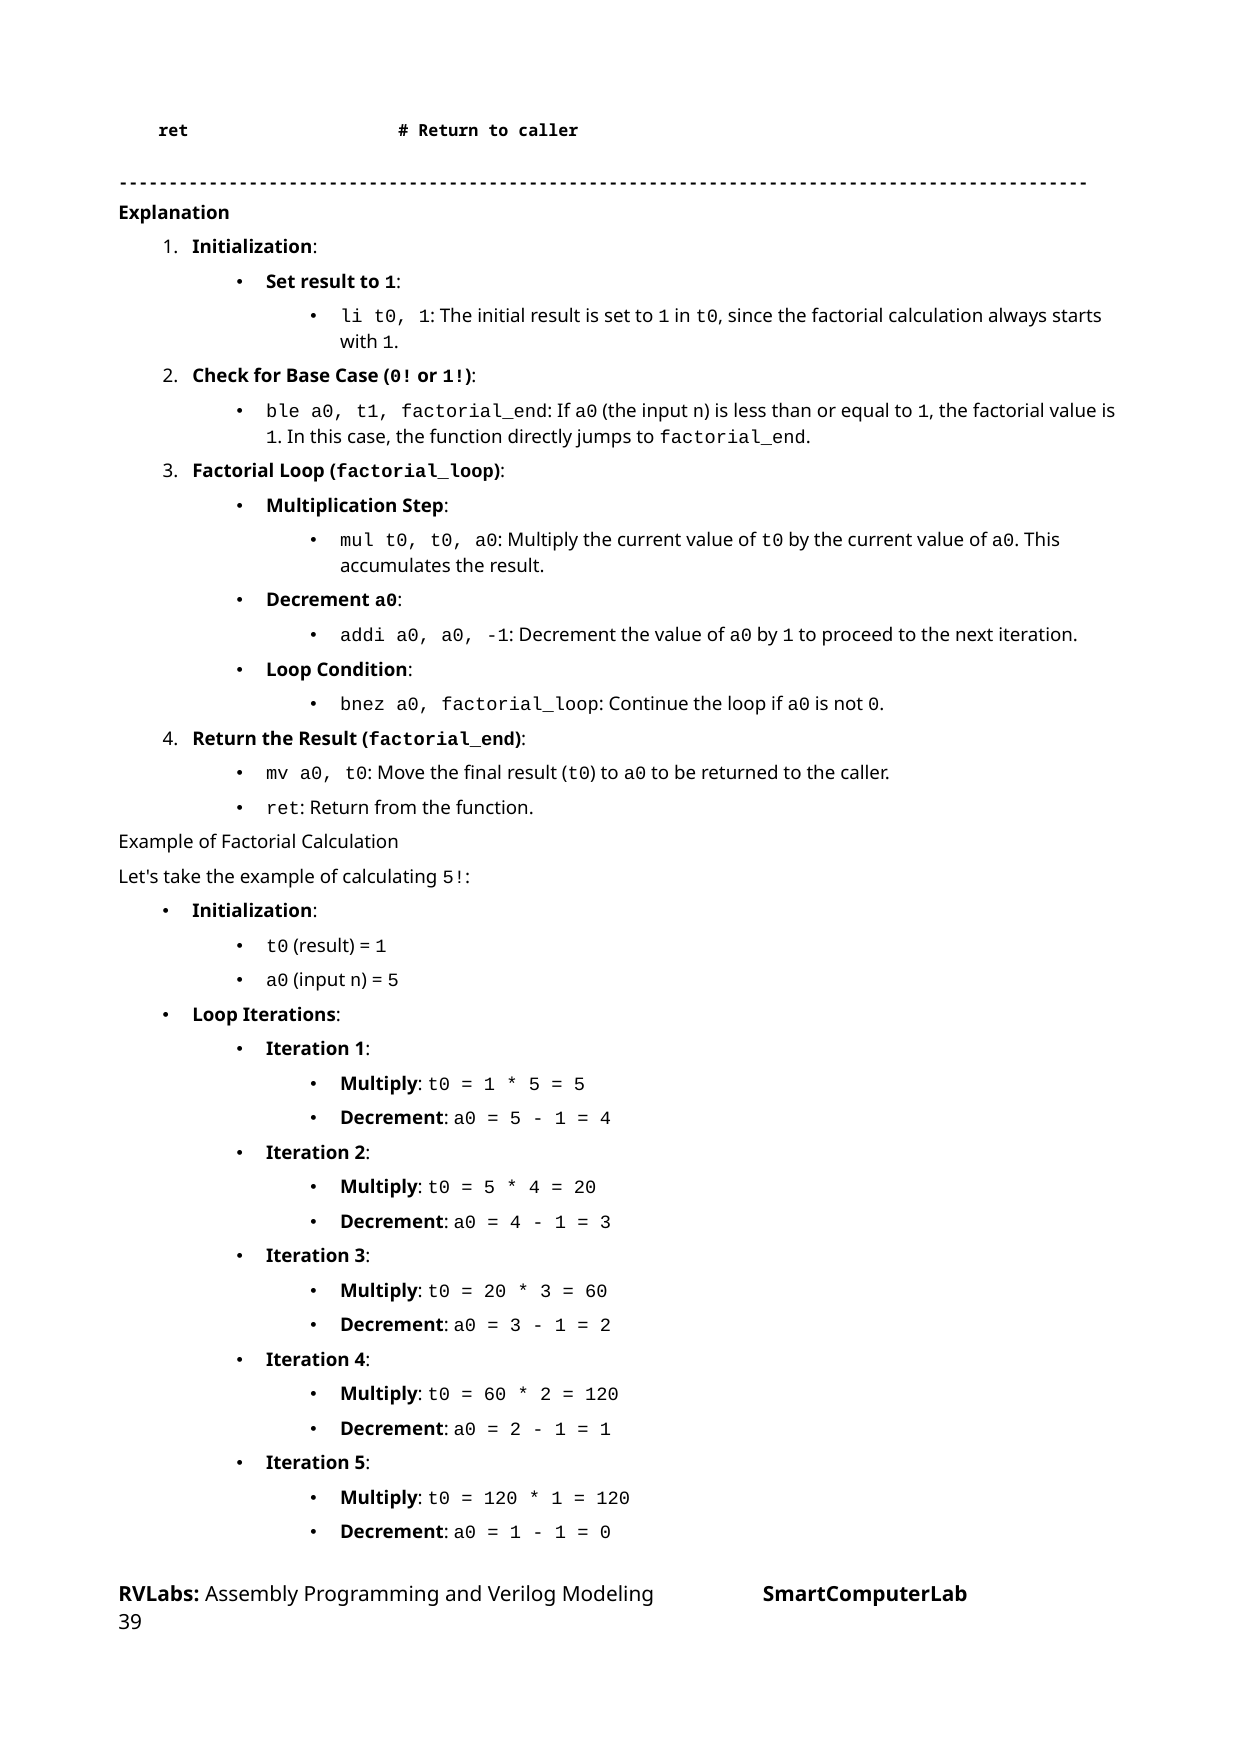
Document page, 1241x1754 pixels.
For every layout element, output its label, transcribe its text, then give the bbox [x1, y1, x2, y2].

list bnez a0, factorial_loop: Continue the loop if a0 is not 0. [310, 690, 1122, 716]
text Let's take the example of calculating 5!: [118, 863, 1122, 889]
list a0 (input n) = 5 [236, 967, 1122, 992]
list Decrement: a0 = 4 - 1 = 3 [310, 1208, 1122, 1234]
list Initialization: [162, 898, 1122, 923]
list Loop Iterations: [162, 1001, 1122, 1027]
list Initialization: [162, 233, 1122, 259]
list Multiply: t0 = 5 * 4 = 20 [310, 1173, 1122, 1199]
list Factorial Loop (factorial_loop): [162, 458, 1122, 483]
list Return the Result (factorial_end): [162, 725, 1122, 751]
list Decrement: a0 = 1 - 1 = 0 [310, 1519, 1122, 1544]
text ------------------------------------------------------------------------------------------------- [118, 170, 1122, 193]
list ret: Return from the function. [236, 794, 1122, 820]
list Multiply: t0 = 20 * 3 = 60 [310, 1277, 1122, 1303]
text ret # Return to caller [118, 118, 1122, 141]
list mv a0, t0: Move the final result (t0) to a0 to be returned to the caller. [236, 759, 1122, 785]
list Iteration 1: [236, 1036, 1122, 1061]
list Iteration 4: [236, 1346, 1122, 1372]
list Iteration 3: [236, 1243, 1122, 1268]
list Decrement: a0 = 5 - 1 = 4 [310, 1104, 1122, 1130]
list Iteration 5: [236, 1450, 1122, 1475]
list Multiplication Step: [236, 492, 1122, 518]
list Decrement: a0 = 3 - 1 = 2 [310, 1312, 1122, 1337]
list t0 (result) = 1 [236, 932, 1122, 958]
list li t0, 1: The initial result is set to 1 in t0, since the factorial calculation always starts with 1. [310, 302, 1122, 354]
list addi a0, a0, -1: Decrement the value of a0 by 1 to proceed to the next iteration. [310, 621, 1122, 647]
list Multiply: t0 = 60 * 2 = 120 [310, 1381, 1122, 1406]
list Decrement: a0 = 2 - 1 = 1 [310, 1415, 1122, 1441]
text Explanation [118, 199, 1122, 225]
list Decrement a0: [236, 587, 1122, 612]
list Multiply: t0 = 1 * 5 = 5 [310, 1070, 1122, 1096]
list Check for Base Case (0! or 1!): [162, 363, 1122, 388]
list Iteration 2: [236, 1139, 1122, 1164]
list Loop Condition: [236, 656, 1122, 681]
text Example of Factorial Calculation [118, 829, 1122, 854]
list ble a0, t1, factorial_end: If a0 (the input n) is less than or equal to 1, the factorial value is 1. In this case, the function directly jumps to factorial_end. [236, 397, 1122, 449]
list Multiply: t0 = 120 * 1 = 120 [310, 1484, 1122, 1510]
list mul t0, t0, a0: Multiply the current value of t0 by the current value of a0. This accumulates the result. [310, 527, 1122, 578]
list Set result to 1: [236, 268, 1122, 294]
